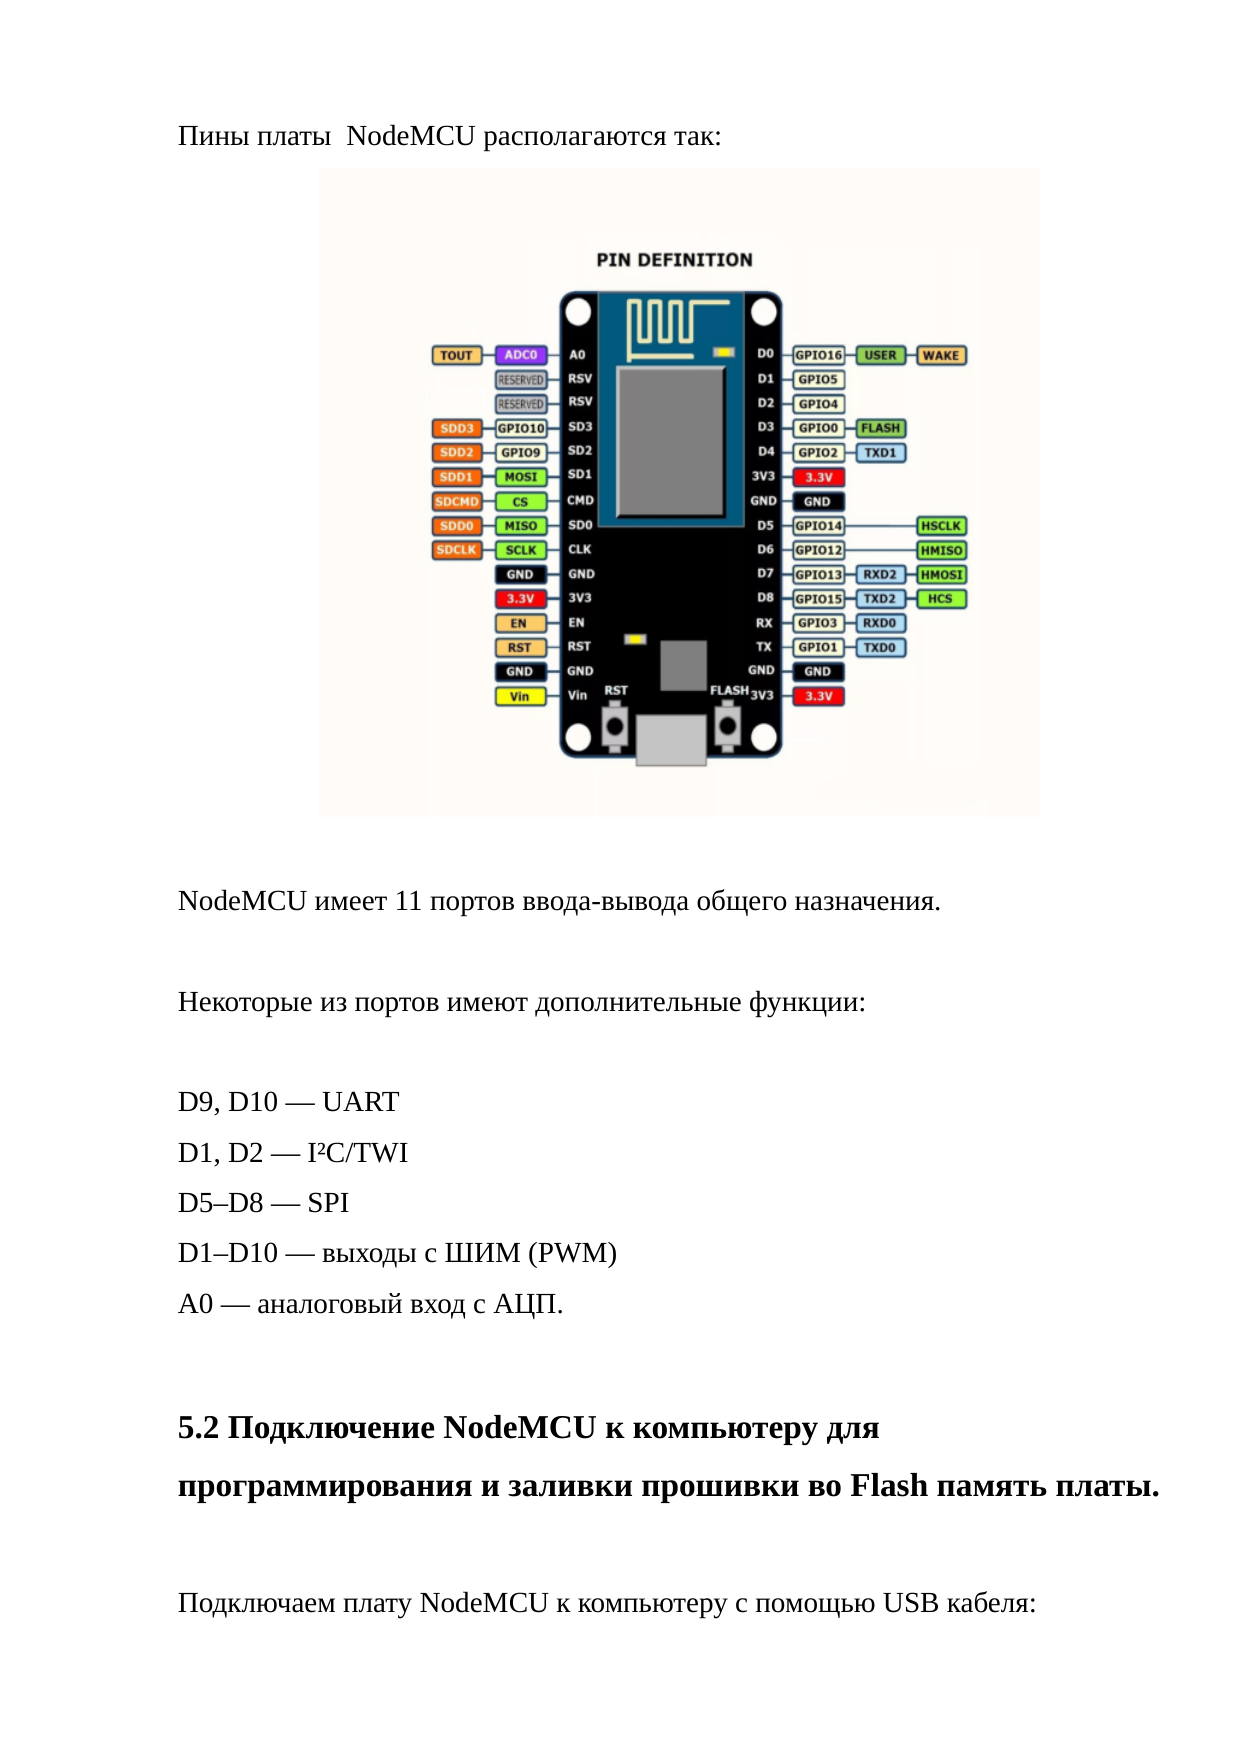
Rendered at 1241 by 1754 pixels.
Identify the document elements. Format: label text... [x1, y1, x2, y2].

text Подключаем плату NodeMCU к компьютеру с помощью USB кабеля: [178, 1585, 1182, 1619]
text D1, D2 — I²C/TWI [178, 1135, 1182, 1168]
text Некоторые из портов имеют дополнительные функции: [178, 984, 1182, 1017]
text Пины платы NodeMCU располагаются так: [178, 118, 1182, 152]
subtitle 5.2 Подключение NodeMCU к компьютеру для программирования и заливки прошивки во Flash память платы. [178, 1407, 1182, 1503]
text A0 — аналоговый вход с АЦП. [178, 1286, 1182, 1319]
text NodeMCU имеет 11 портов ввода-вывода общего назначения. [178, 883, 1182, 917]
text D5–D8 — SPI [178, 1185, 1182, 1219]
picture [319, 168, 1041, 817]
text D9, D10 — UART [178, 1084, 1182, 1118]
text D1–D10 — выходы с ШИМ (PWM) [178, 1236, 1182, 1269]
